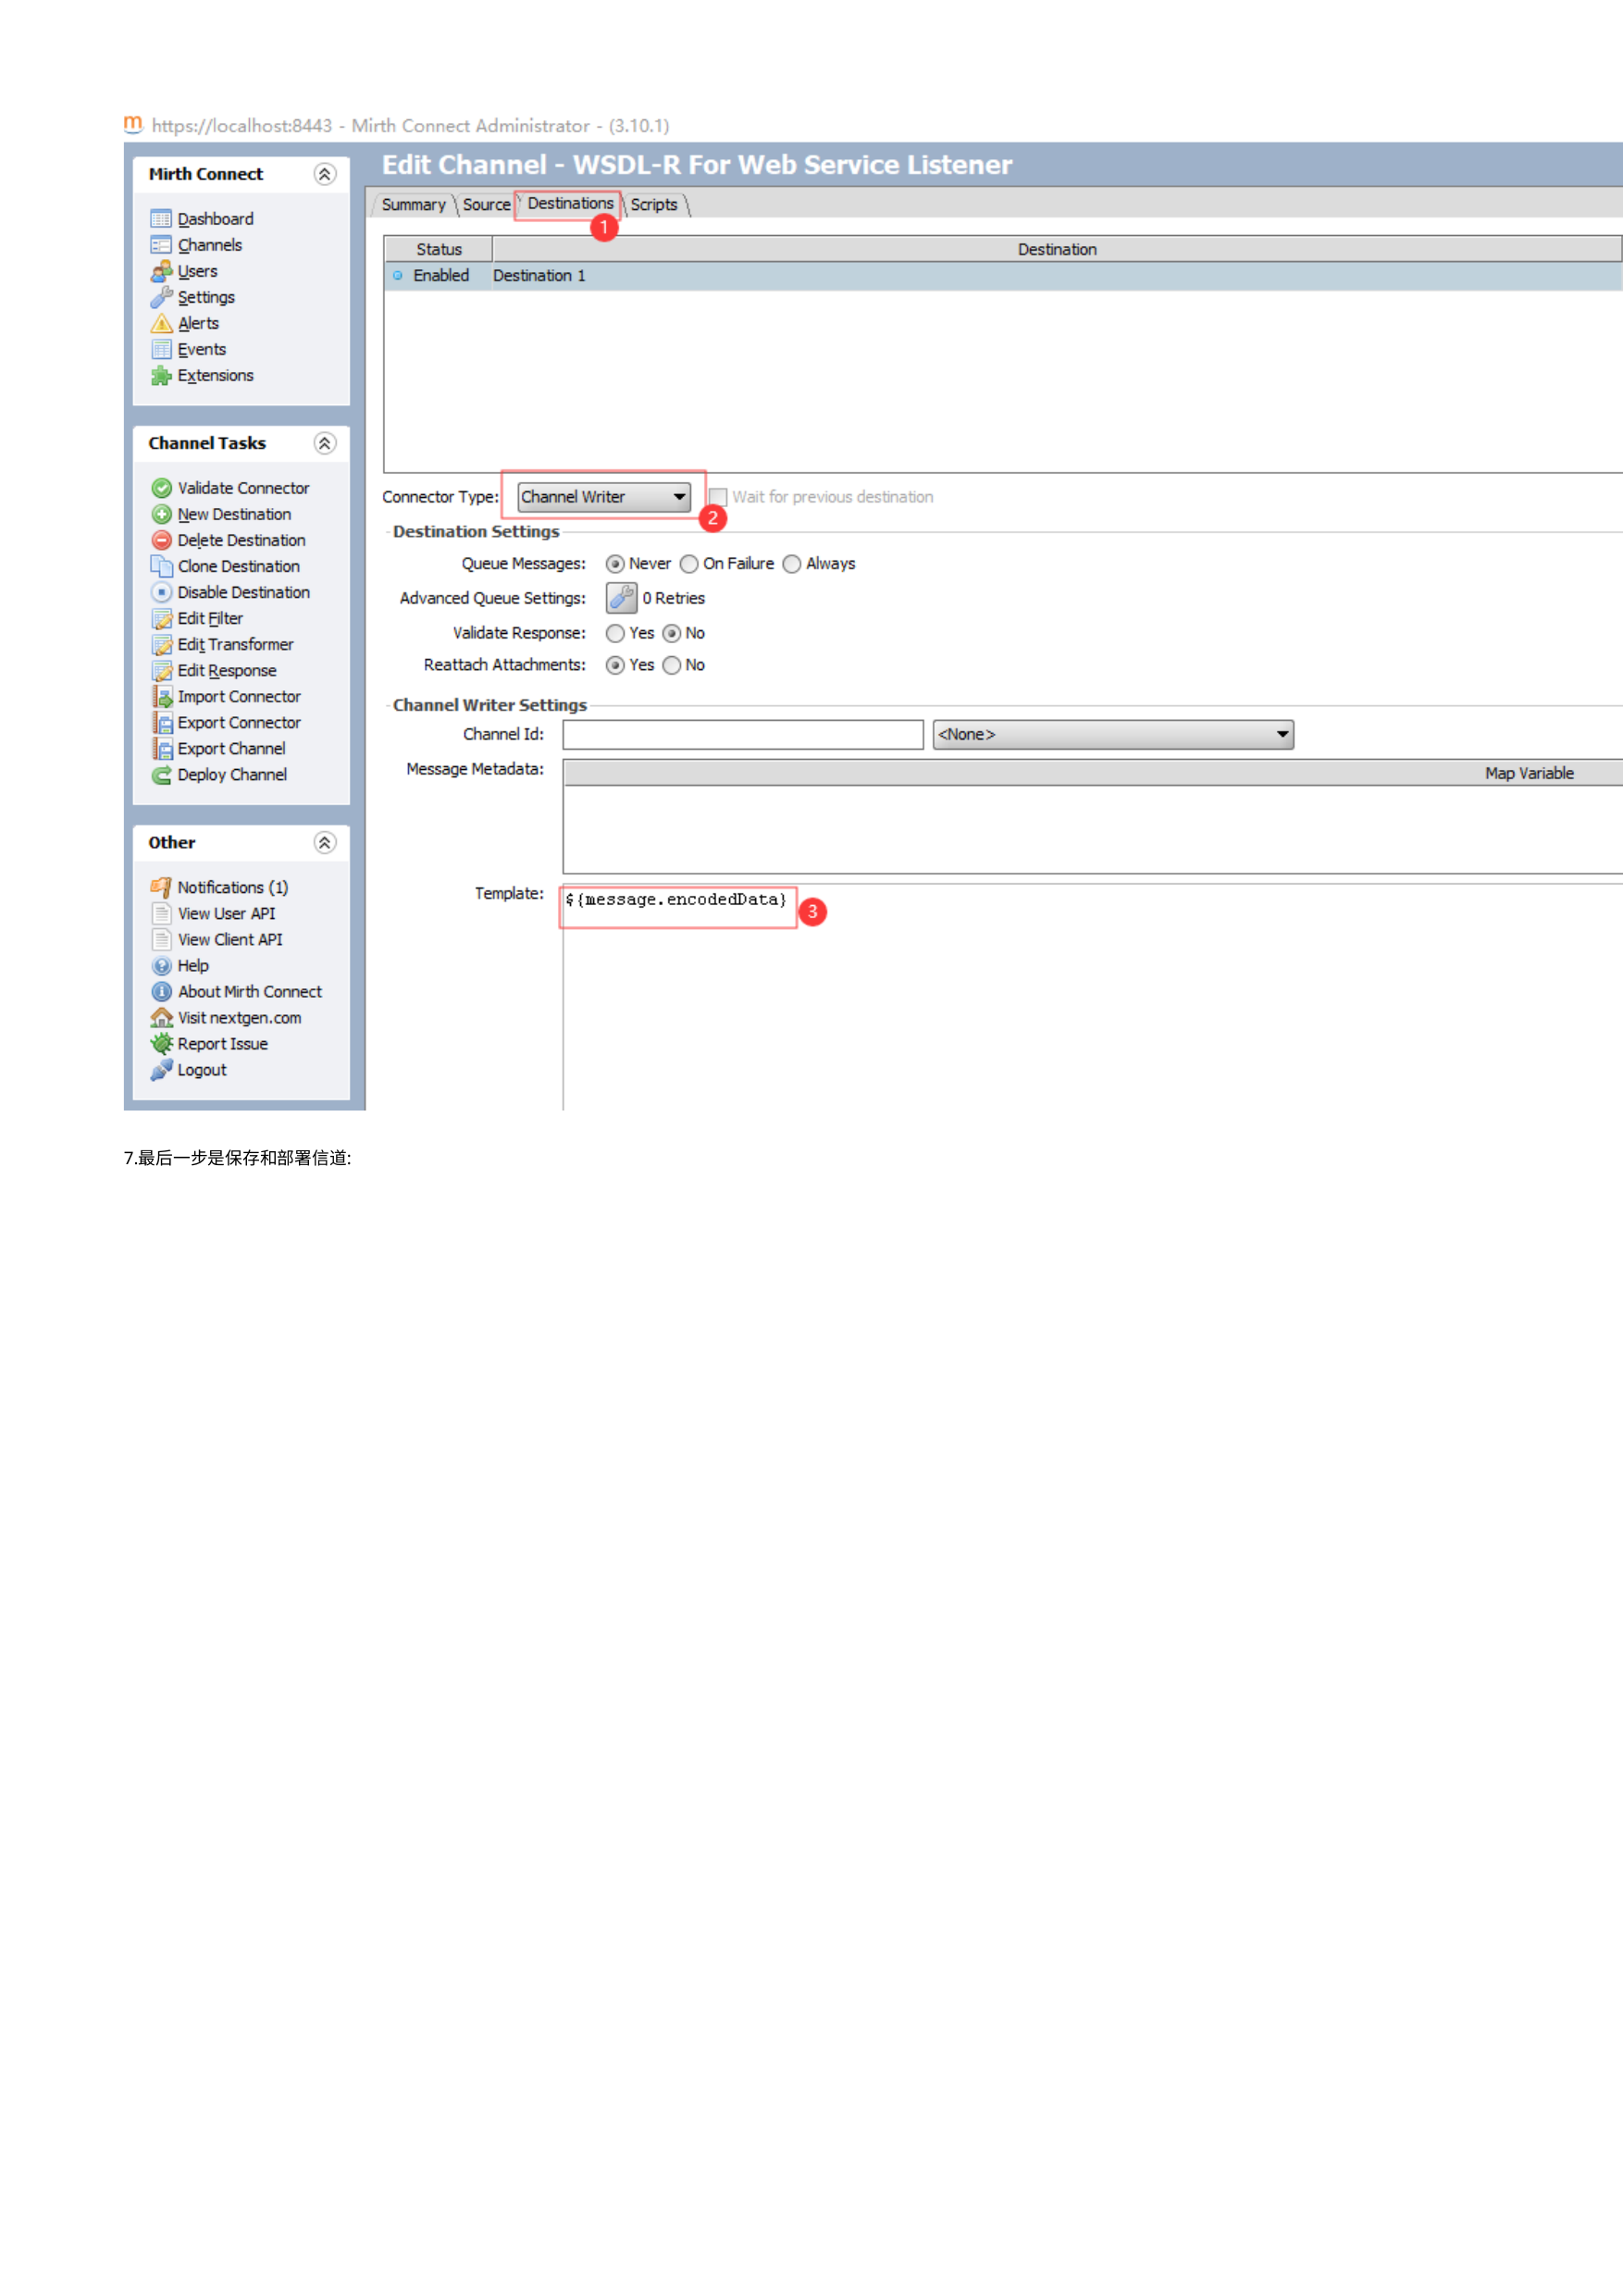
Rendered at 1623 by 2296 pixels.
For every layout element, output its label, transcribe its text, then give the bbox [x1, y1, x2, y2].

text 7.最后一步是保存和部署信道: [124, 1144, 1499, 1169]
picture [123, 109, 1623, 1111]
